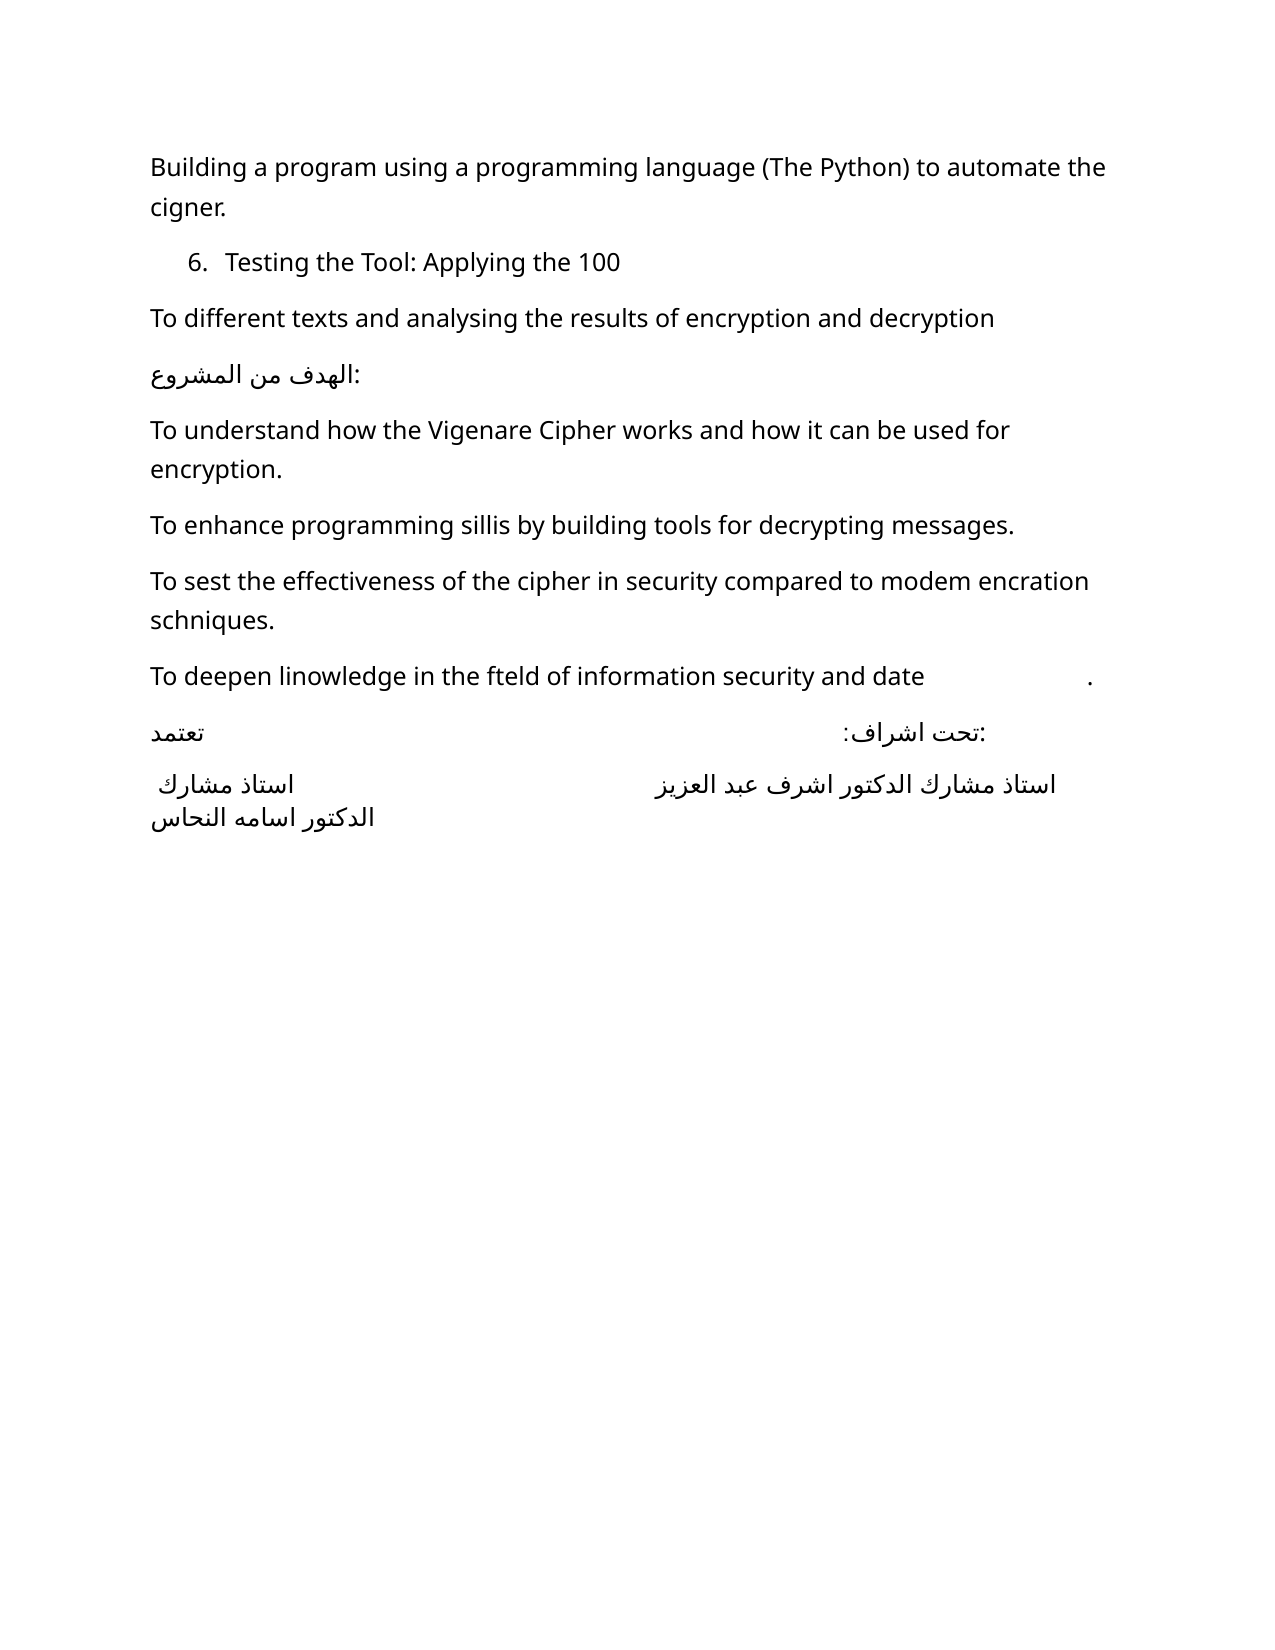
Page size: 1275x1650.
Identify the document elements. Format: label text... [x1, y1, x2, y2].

text To sest the effectiveness of the cipher in security compared to modem encration schniques. [150, 563, 1125, 637]
text تحت اشراف: تعتمد: [150, 714, 1125, 748]
list Testing the Tool: Applying the 100 [187, 245, 1125, 279]
text To enhance programming sillis by building tools for decrypting messages. [150, 507, 1125, 542]
text استاذ مشارك الدكتور اشرف عبد العزيز استاذ مشارك الدكتور اسامه النحاس [150, 770, 1125, 832]
text To different texts and analysing the results of encryption and decryption [150, 301, 1125, 335]
text Building a program using a programming language (The Python) to automate the cigner. [150, 150, 1125, 223]
text الهدف من المشروع: [150, 357, 1125, 391]
text To deepen linowledge in the fteld of information security and date . [150, 658, 1125, 692]
text To understand how the Vigenare Cipher works and how it can be used for encryption. [150, 412, 1125, 486]
